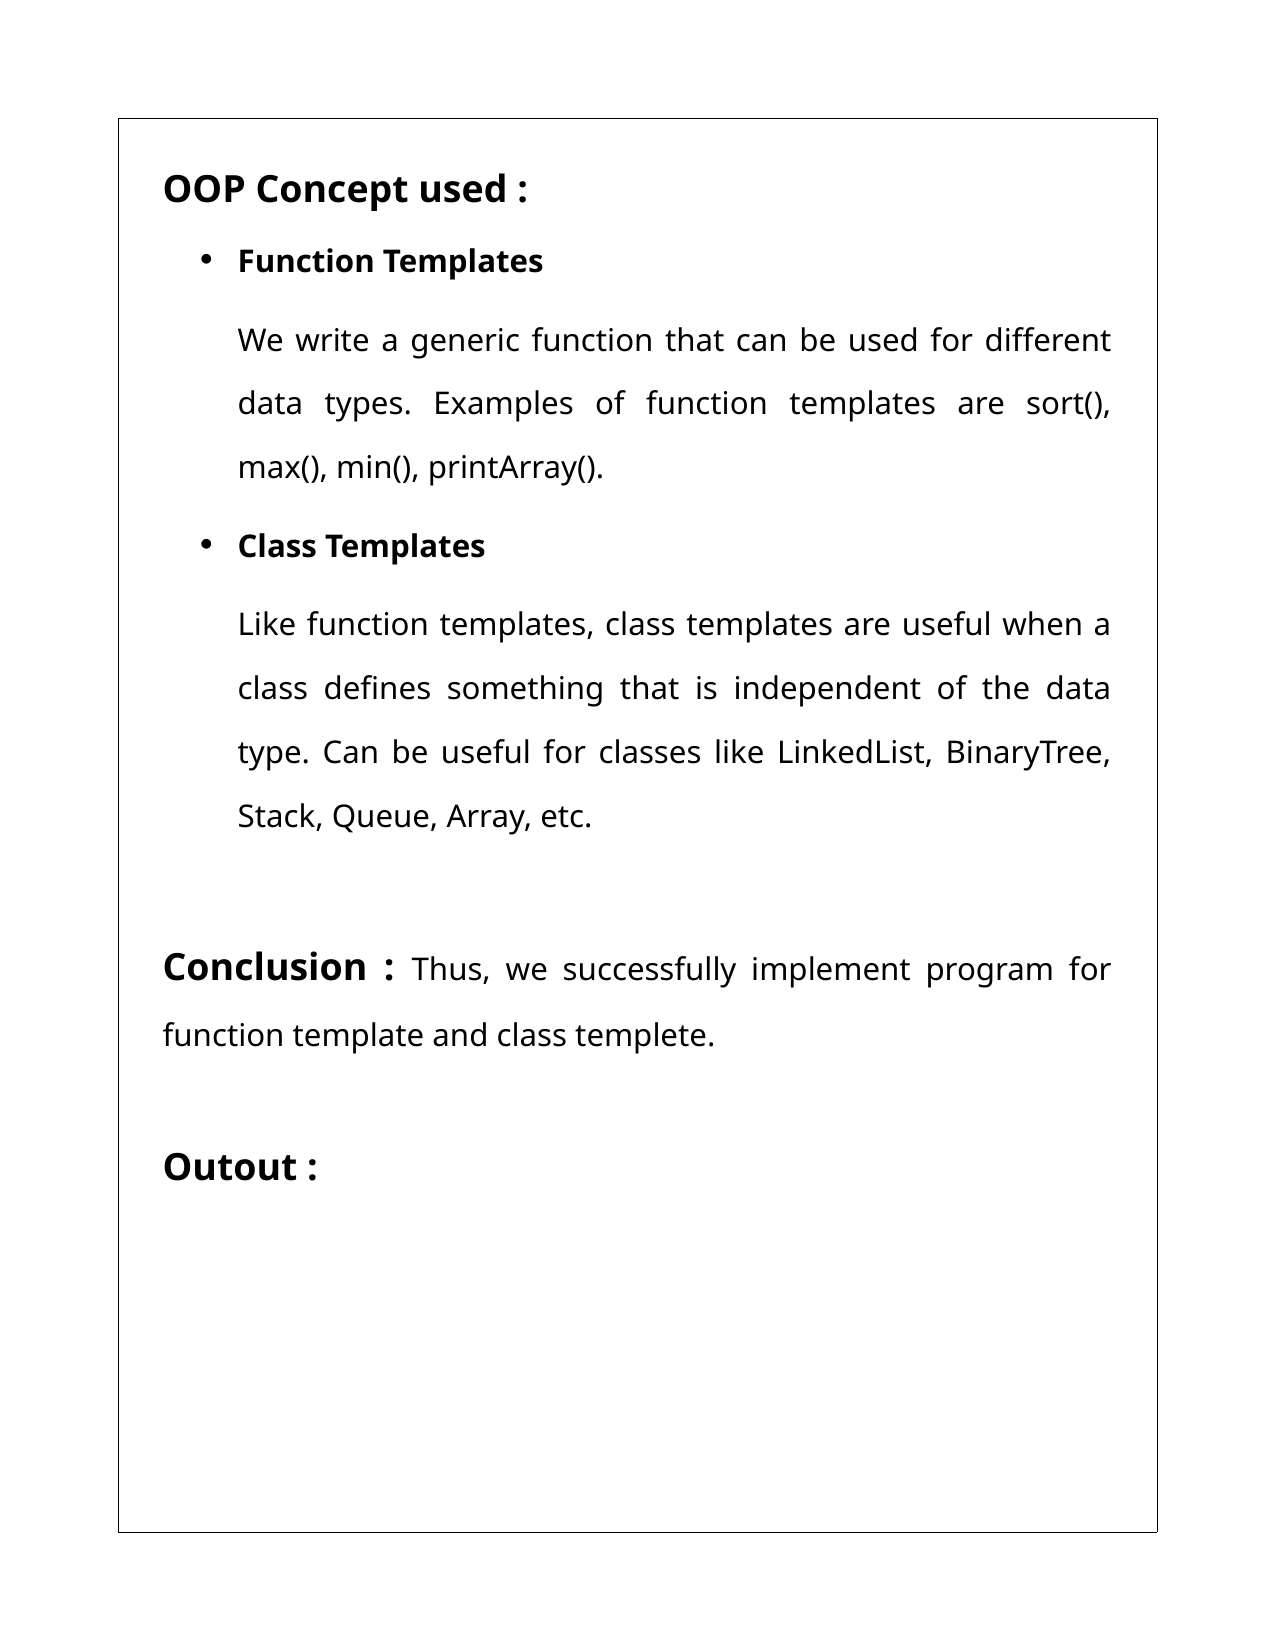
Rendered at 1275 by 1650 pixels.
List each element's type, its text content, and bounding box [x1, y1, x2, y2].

list Function Templates [200, 239, 1112, 282]
text Outout : [162, 1140, 1112, 1191]
text OOP Concept used : [162, 162, 1112, 213]
text Conclusion : Thus, we successfully implement program for function template and class templete. [162, 872, 1112, 1055]
list We write a generic function that can be used for different data types. Examples of function templates are sort(), max(), min(), printArray(). [200, 317, 1112, 488]
list Class Templates [200, 524, 1112, 566]
list Like function templates, class templates are useful when a class defines something that is independent of the data type. Can be useful for classes like LinkedList, BinaryTree, Stack, Queue, Array, etc. [200, 602, 1112, 836]
